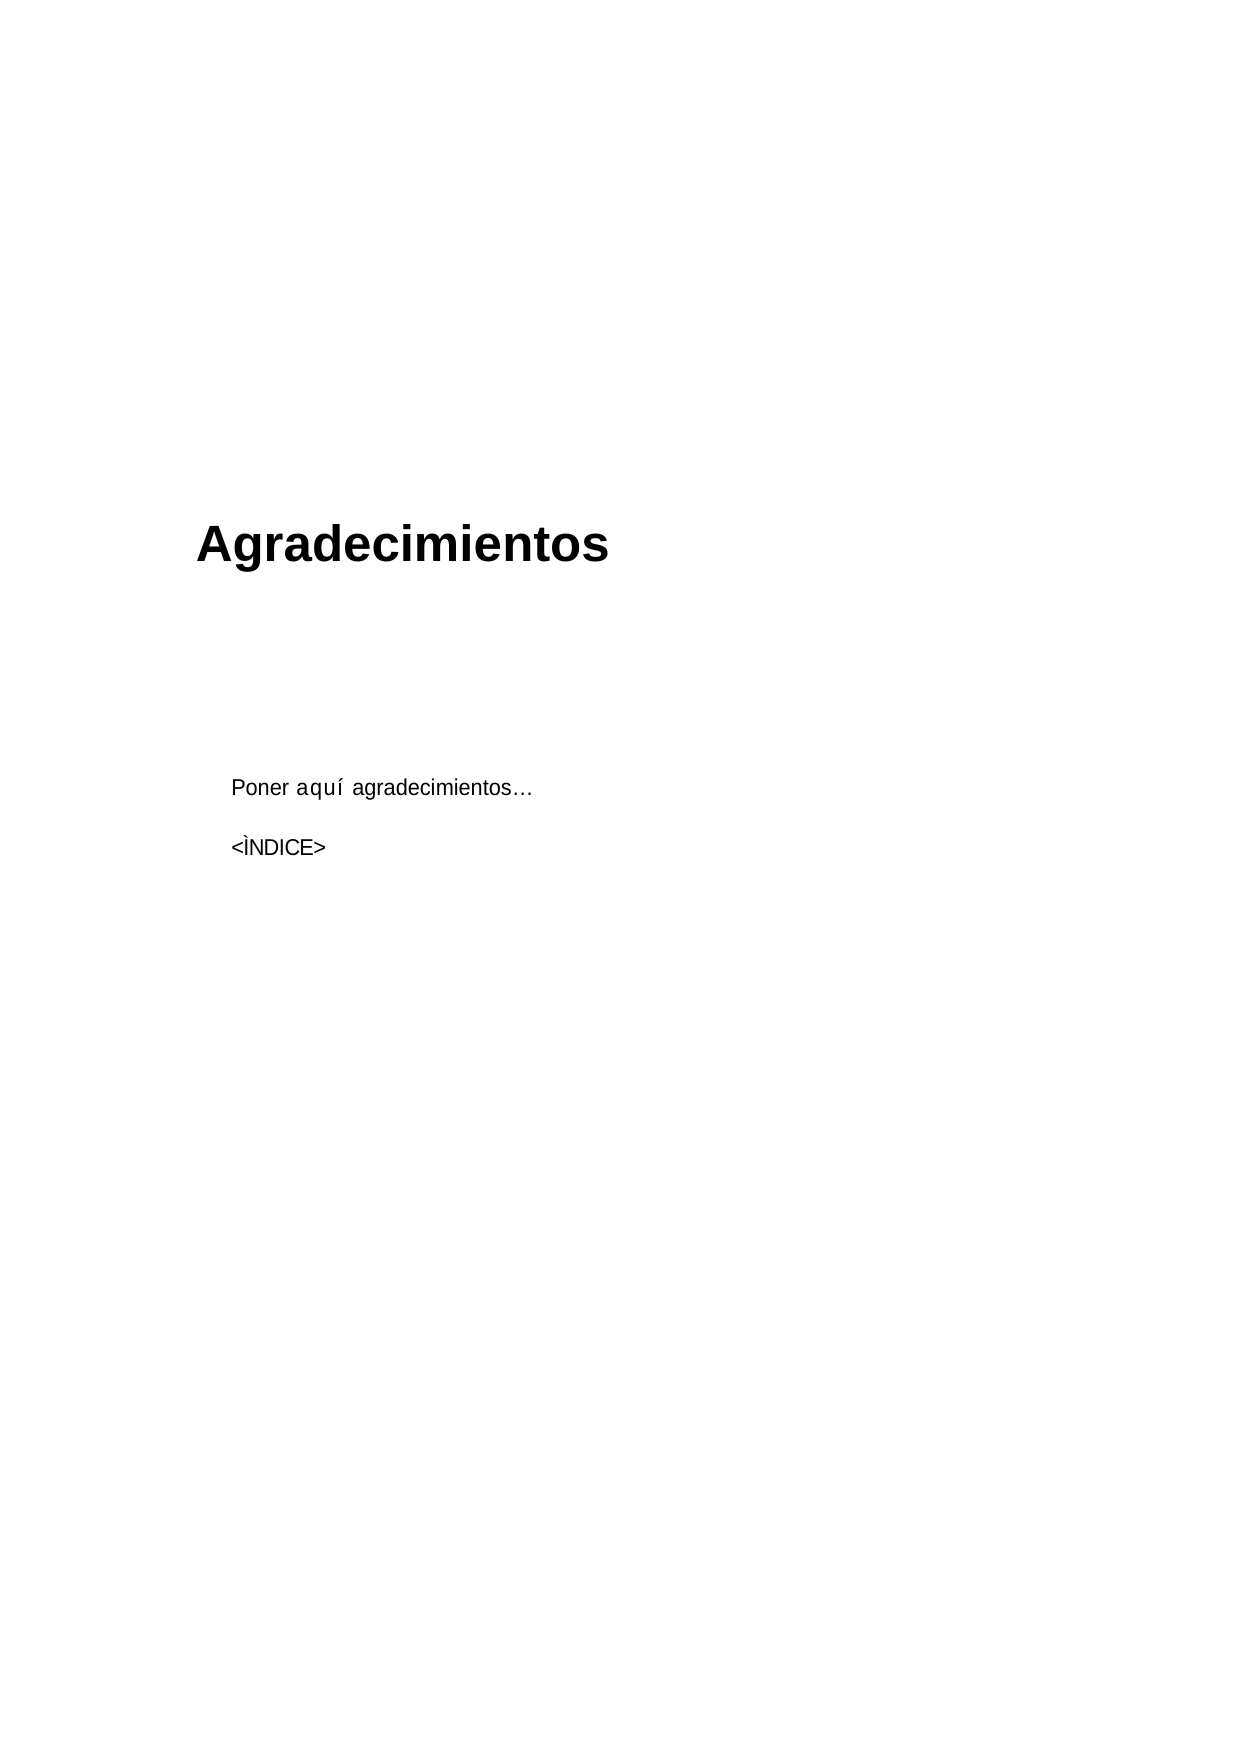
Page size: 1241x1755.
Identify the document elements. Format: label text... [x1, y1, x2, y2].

text Agradecimientos [196, 513, 1065, 572]
text Poner aquí agradecimientos… [231, 774, 1065, 800]
text <ÌNDICE> [231, 834, 1065, 860]
